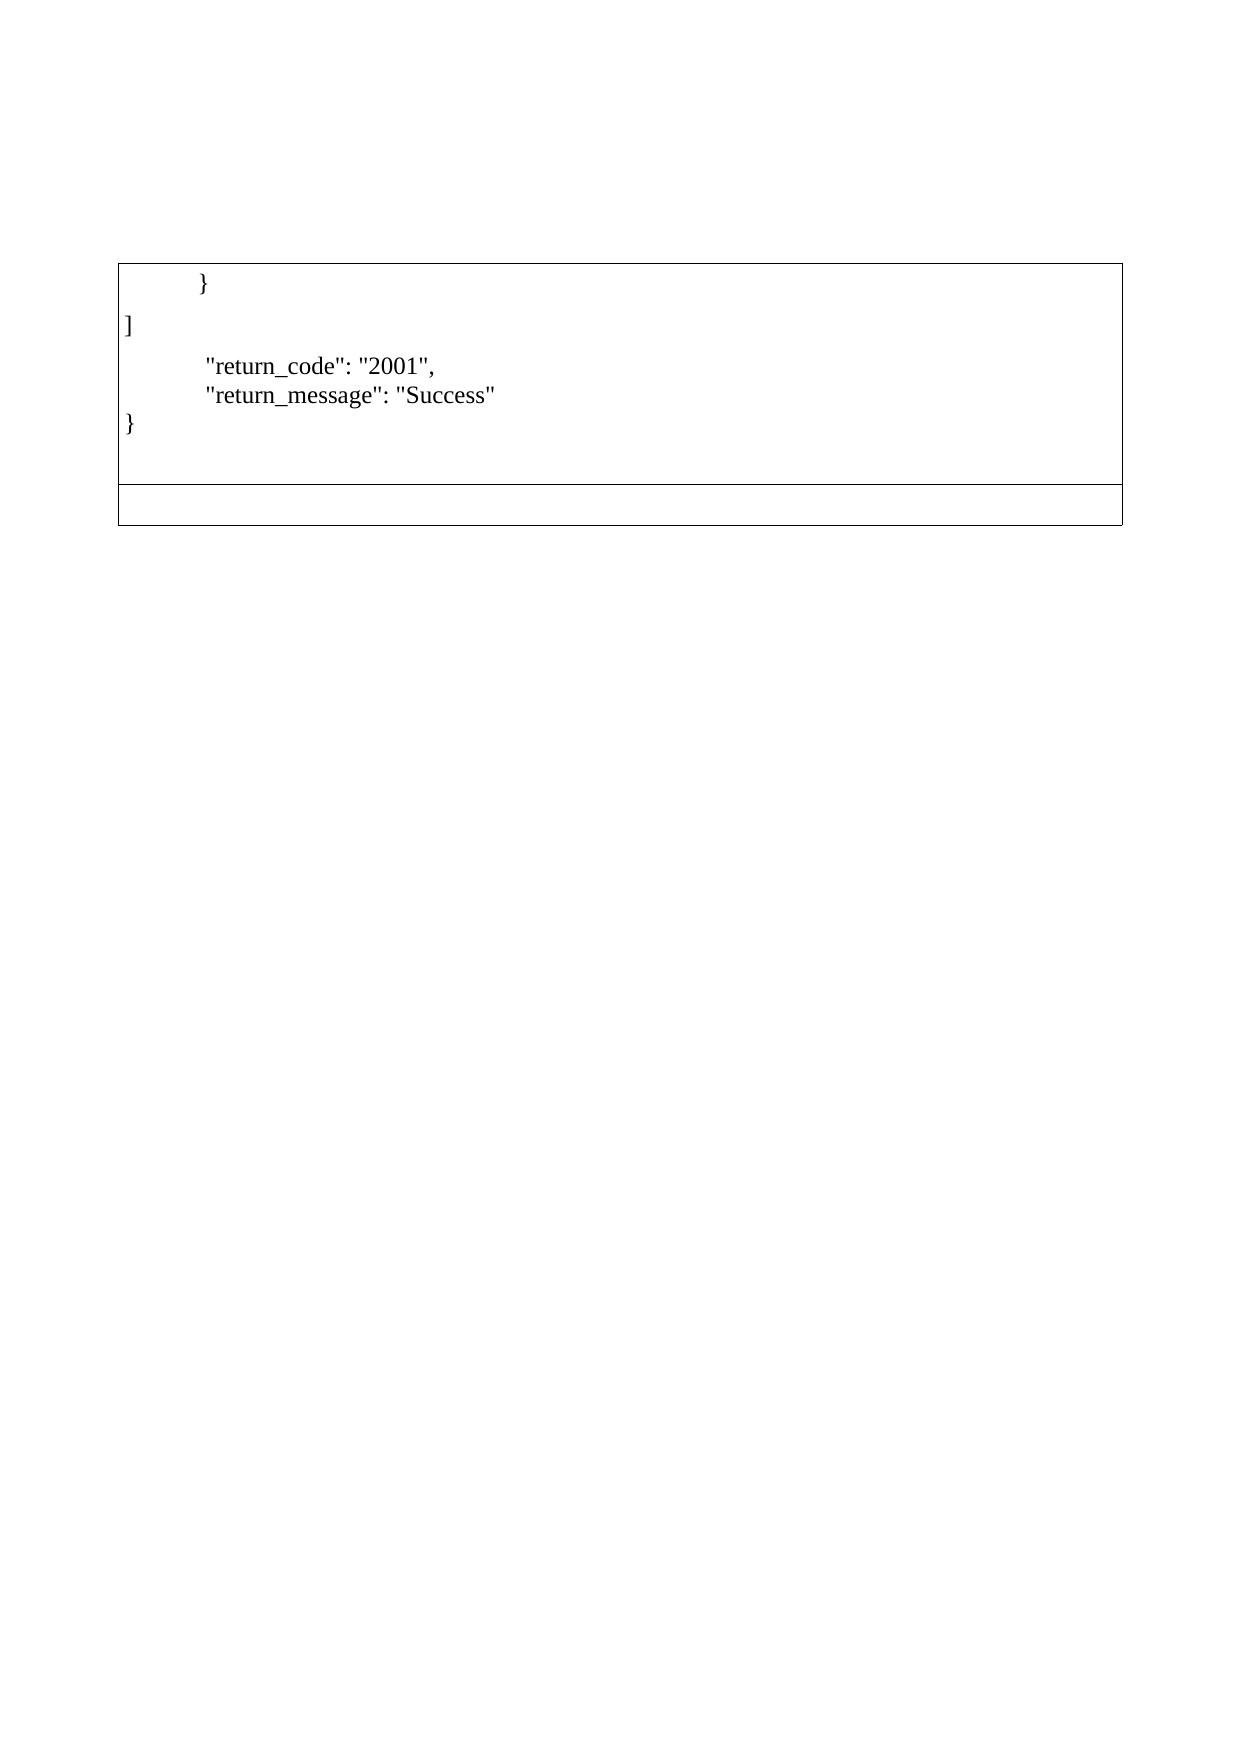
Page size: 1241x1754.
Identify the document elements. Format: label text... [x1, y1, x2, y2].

table_cell [119, 485, 1122, 524]
table_cell } ] "return_code": "2001", "return_message": "Success" } [119, 264, 1122, 484]
